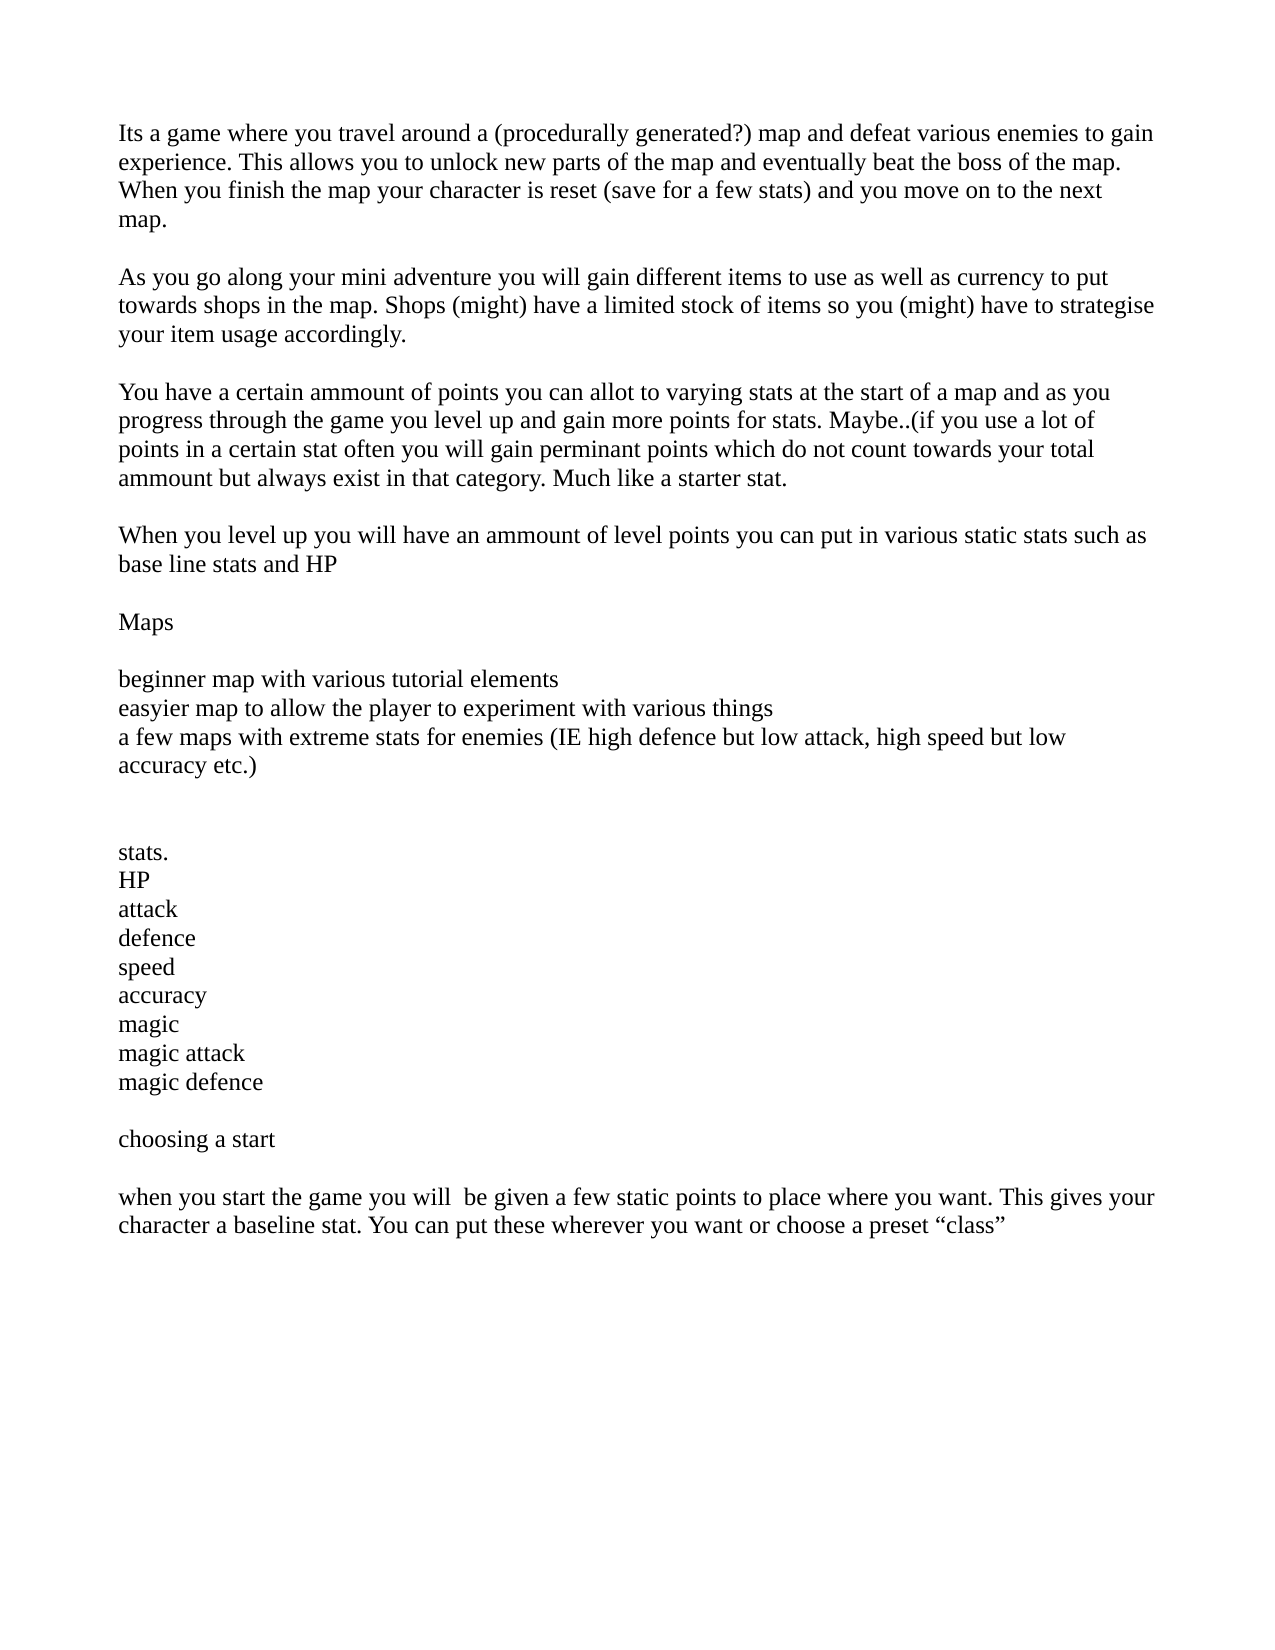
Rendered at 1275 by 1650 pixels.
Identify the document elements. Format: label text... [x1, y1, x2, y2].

text HP [118, 866, 1157, 894]
text accuracy [118, 981, 1157, 1009]
text Maps [118, 607, 1157, 636]
text attack [118, 894, 1157, 923]
text When you level up you will have an ammount of level points you can put in various static stats such as base line stats and HP [118, 521, 1157, 578]
text defence [118, 923, 1157, 952]
text easyier map to allow the player to experiment with various things [118, 693, 1157, 722]
text You have a certain ammount of points you can allot to varying stats at the start of a map and as you progress through the game you level up and gain more points for stats. Maybe..(if you use a lot of points in a certain stat often you will gain perminant points which do not count towards your total ammount but always exist in that category. Much like a starter stat. [118, 377, 1157, 492]
text choosing a start [118, 1124, 1157, 1153]
text magic attack [118, 1038, 1157, 1067]
text As you go along your mini adventure you will gain different items to use as well as currency to put towards shops in the map. Shops (might) have a limited stock of items so you (might) have to strategise your item usage accordingly. [118, 262, 1157, 348]
text Its a game where you travel around a (procedurally generated?) map and defeat various enemies to gain experience. This allows you to unlock new parts of the map and eventually beat the boss of the map. When you finish the map your character is reset (save for a few stats) and you move on to the next map. [118, 118, 1157, 233]
text a few maps with extreme stats for enemies (IE high defence but low attack, high speed but low accuracy etc.) [118, 722, 1157, 779]
text magic [118, 1009, 1157, 1038]
text when you start the game you will be given a few static points to place where you want. This gives your character a baseline stat. You can put these wherever you want or choose a preset “class” [118, 1182, 1157, 1239]
text speed [118, 952, 1157, 981]
text magic defence [118, 1067, 1157, 1096]
text beginner map with various tutorial elements [118, 664, 1157, 693]
text stats. [118, 837, 1157, 866]
